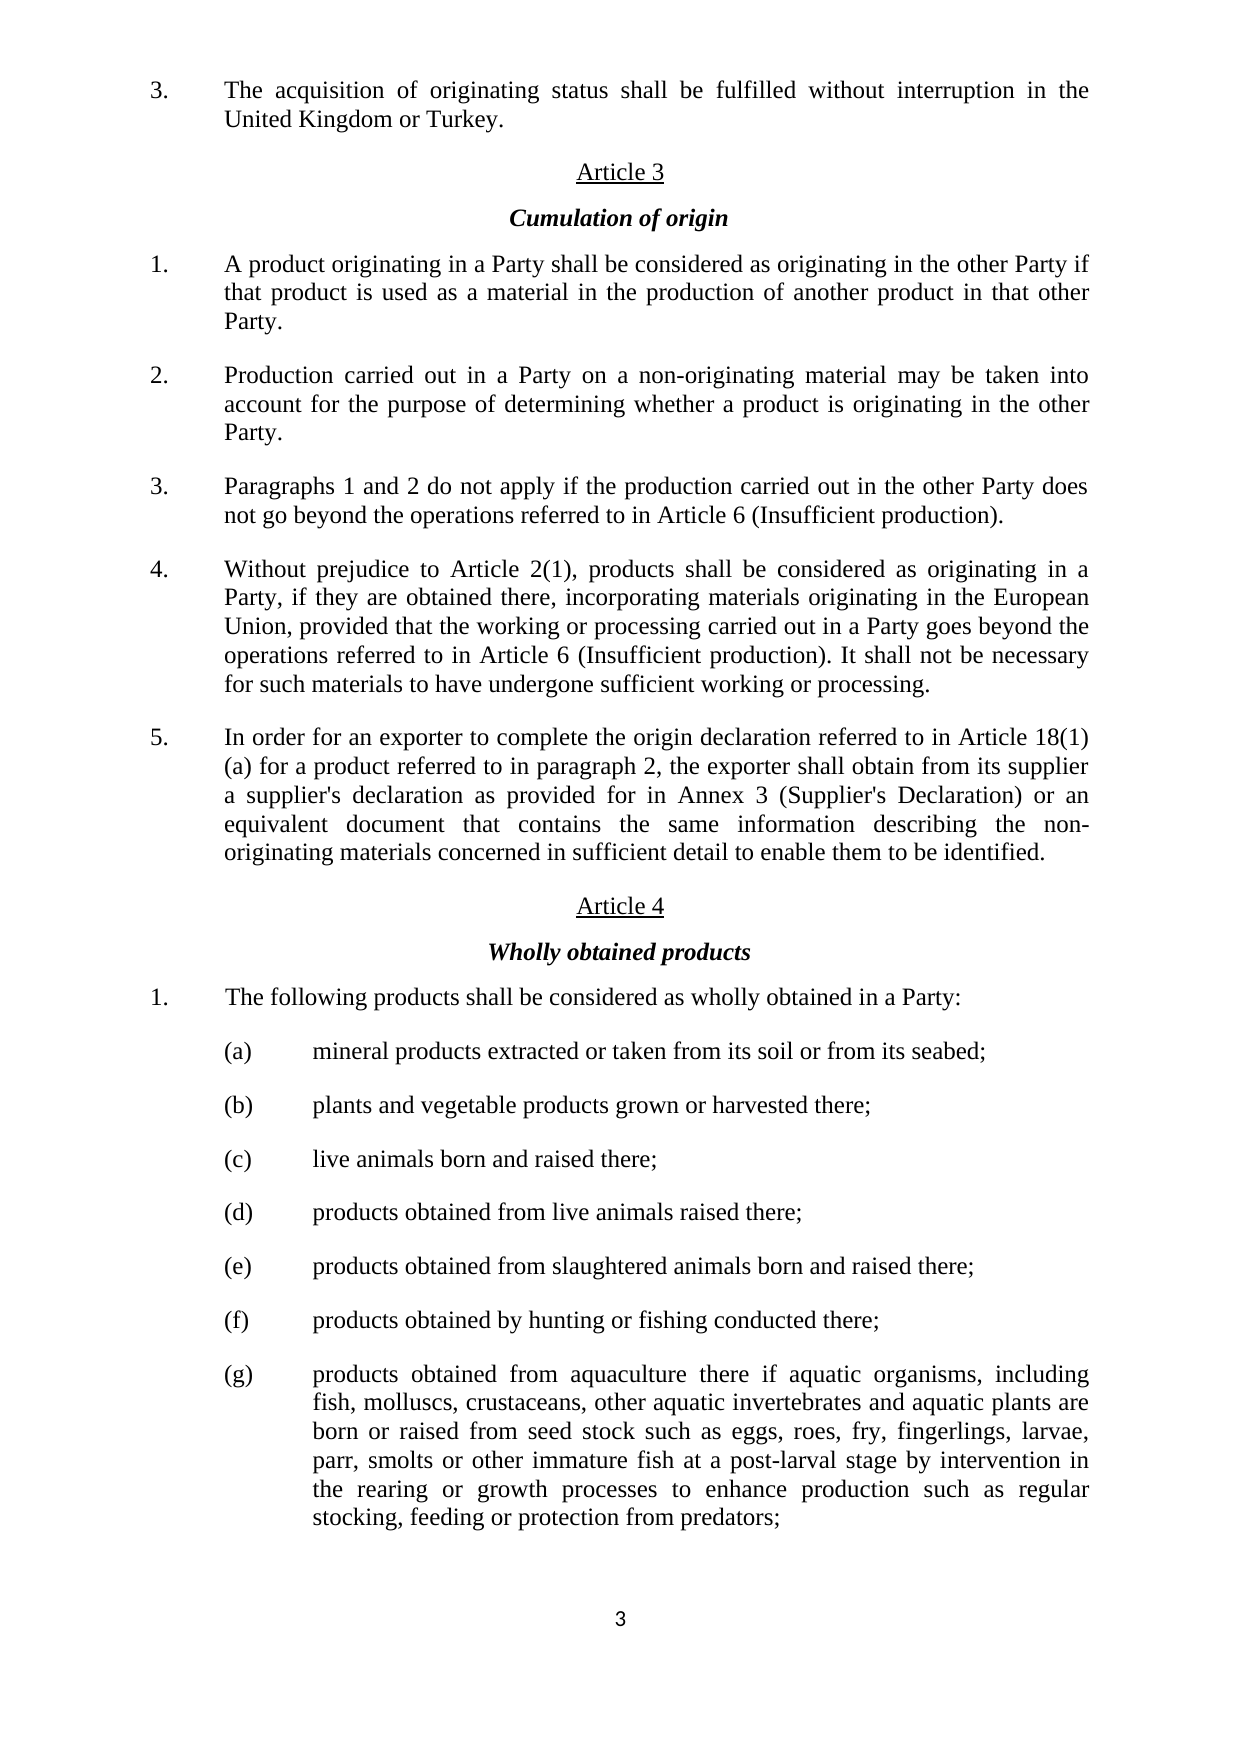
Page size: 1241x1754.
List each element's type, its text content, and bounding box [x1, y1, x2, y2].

text Cumulation of origin [150, 203, 1090, 232]
text 3. Paragraphs 1 and 2 do not apply if the production carried out in the other Party does not go beyond the operations referred to in Article 6 (Insufficient production). [150, 471, 1090, 529]
text Article 3 [150, 157, 1090, 186]
list products obtained from slaughtered animals born and raised there; [224, 1251, 1090, 1280]
text Wholly obtained products [150, 937, 1090, 966]
text Article 4 [150, 891, 1090, 920]
list live animals born and raised there; [224, 1144, 1090, 1172]
list mineral products extracted or taken from its soil or from its seabed; [224, 1036, 1090, 1065]
text 5. In order for an exporter to complete the origin declaration referred to in Article 18(1)(a) for a product referred to in paragraph 2, the exporter shall obtain from its supplier a supplier's declaration as provided for in Annex 3 (Supplier's Declaration) or an equivalent document that contains the same information describing the non-originating materials concerned in sufficient detail to enable them to be identified. [150, 722, 1090, 866]
text 1. A product originating in a Party shall be considered as originating in the other Party if that product is used as a material in the production of another product in that other Party. [150, 249, 1090, 335]
list products obtained by hunting or fishing conducted there; [224, 1305, 1090, 1334]
text 1. The following products shall be considered as wholly obtained in a Party: [150, 982, 1090, 1011]
list plants and vegetable products grown or harvested there; [224, 1090, 1090, 1119]
text 3. The acquisition of originating status shall be fulfilled without interruption in the United Kingdom or Turkey. [150, 75, 1090, 132]
list products obtained from aquaculture there if aquatic organisms, including fish, molluscs, crustaceans, other aquatic invertebrates and aquatic plants are born or raised from seed stock such as eggs, roes, fry, fingerlings, larvae, parr, smolts or other immature fish at a post-larval stage by intervention in the rearing or growth processes to enhance production such as regular stocking, feeding or protection from predators; [224, 1359, 1090, 1531]
list products obtained from live animals raised there; [224, 1197, 1090, 1226]
text 2. Production carried out in a Party on a non-originating material may be taken into account for the purpose of determining whether a product is originating in the other Party. [150, 360, 1090, 446]
text 4. Without prejudice to Article 2(1), products shall be considered as originating in a Party, if they are obtained there, incorporating materials originating in the European Union, provided that the working or processing carried out in a Party goes beyond the operations referred to in Article 6 (Insufficient production). It shall not be necessary for such materials to have undergone sufficient working or processing. [150, 554, 1090, 697]
